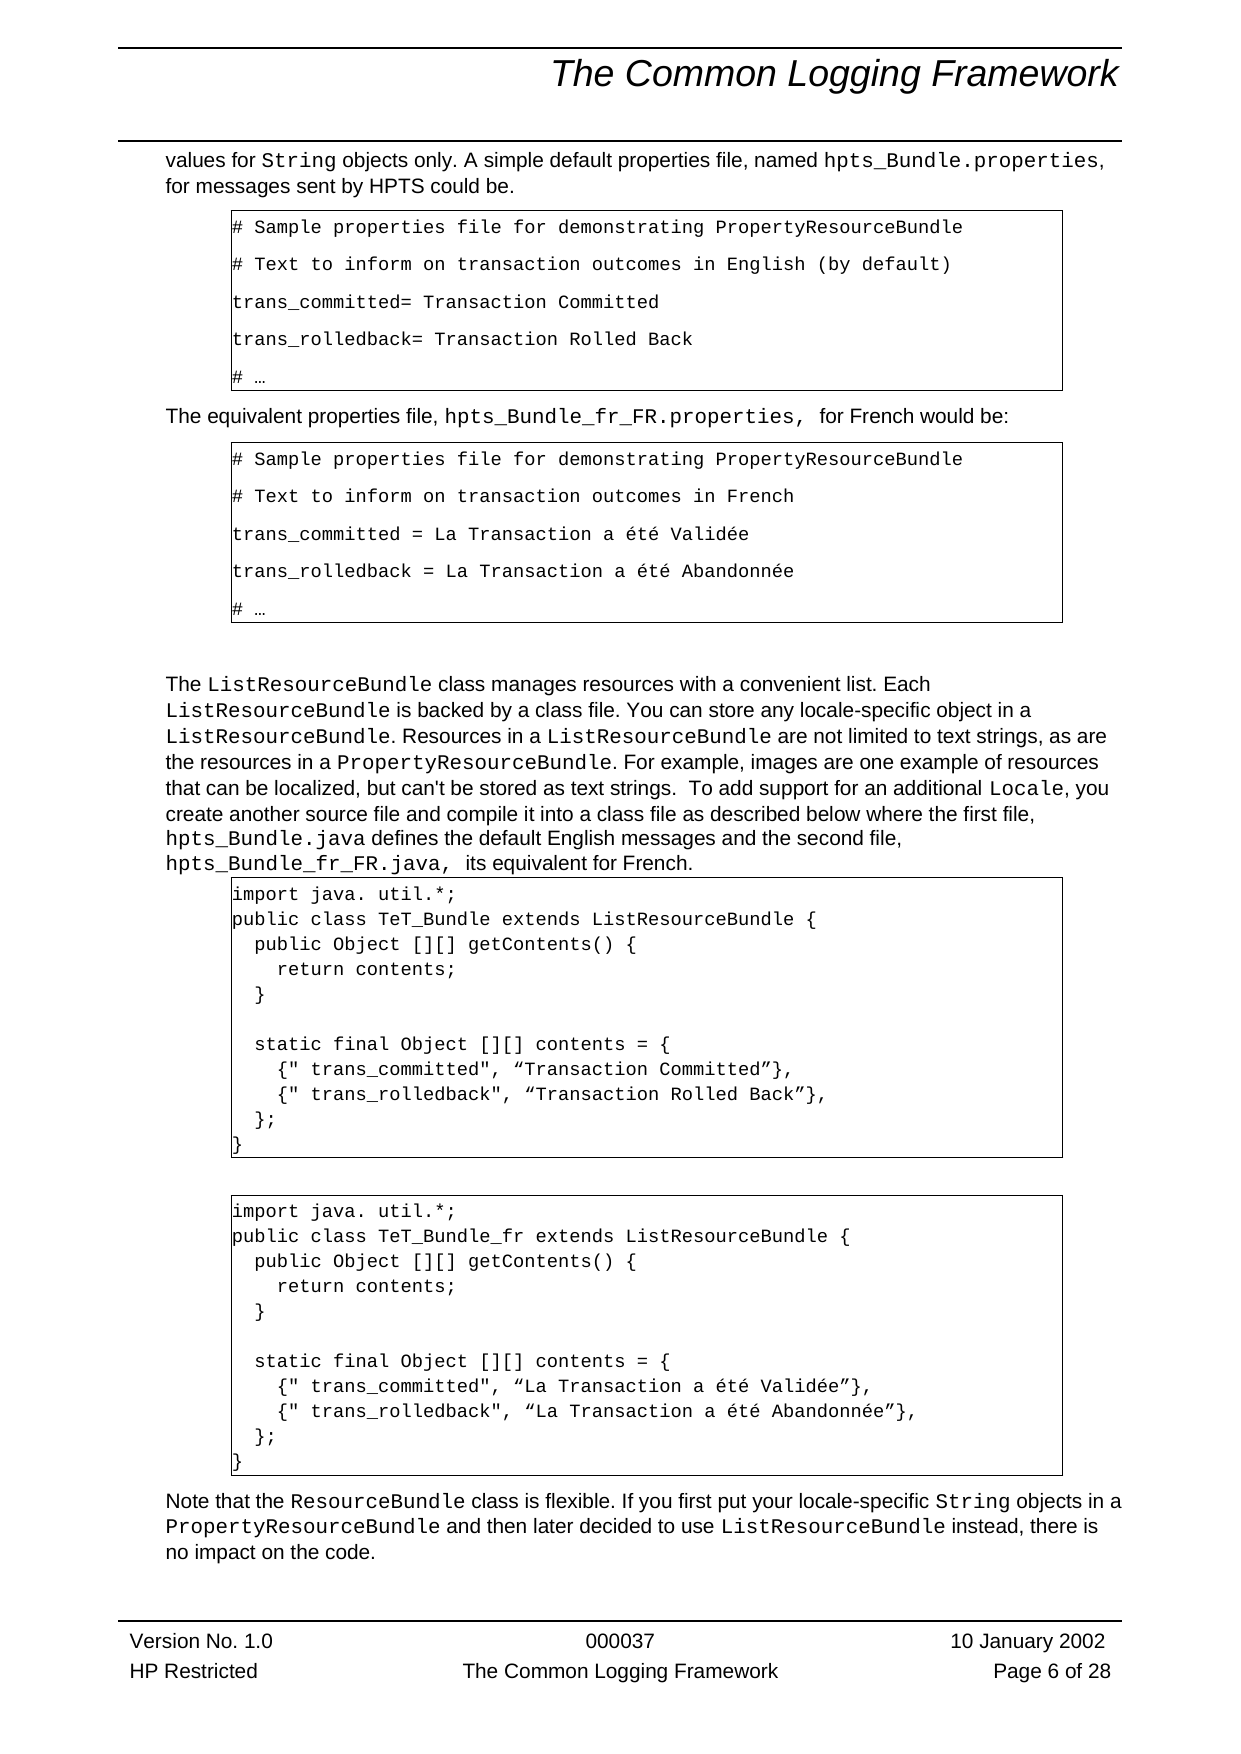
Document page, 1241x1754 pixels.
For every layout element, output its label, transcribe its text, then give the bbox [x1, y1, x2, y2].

text values for String objects only. A simple default properties file, named hpts_Bundle.properties, for messages sent by HPTS could be. [165, 148, 1122, 197]
text } [232, 1445, 1062, 1475]
text Note that the ResourceBundle class is flexible. If you first put your locale-specific String objects in a PropertyResourceBundle and then later decided to use ListResourceBundle instead, there is no impact on the code. [165, 1488, 1122, 1564]
text {" trans_committed", “Transaction Committed”}, [232, 1052, 1062, 1077]
text # … [232, 592, 1062, 622]
text trans_rolledback= Transaction Rolled Back [232, 322, 1062, 351]
text static final Object [][] contents = { [232, 1027, 1062, 1052]
text static final Object [][] contents = { [232, 1345, 1062, 1370]
text } [232, 1295, 1062, 1323]
text # Text to inform on transaction outcomes in English (by default) [232, 247, 1062, 276]
text # Sample properties file for demonstrating PropertyResourceBundle [232, 211, 1062, 238]
text # … [232, 360, 1062, 390]
text {" trans_committed", “La Transaction a été Validée”}, [232, 1370, 1062, 1395]
text }; [232, 1102, 1062, 1127]
text return contents; [232, 1270, 1062, 1295]
text } [232, 1127, 1062, 1157]
text return contents; [232, 952, 1062, 977]
text public class TeT_Bundle extends ListResourceBundle { [232, 902, 1062, 927]
text trans_committed = La Transaction a été Validée [232, 517, 1062, 545]
text # Text to inform on transaction outcomes in French [232, 479, 1062, 508]
text }; [232, 1420, 1062, 1445]
text public class TeT_Bundle_fr extends ListResourceBundle { [232, 1220, 1062, 1245]
text The equivalent properties file, hpts_Bundle_fr_FR.properties, for French would be: [165, 404, 1122, 429]
text public Object [][] getContents() { [232, 927, 1062, 952]
text The ListResourceBundle class manages resources with a convenient list. Each ListResourceBundle is backed by a class file. You can store any locale-specific object in a ListResourceBundle. Resources in a ListResourceBundle are not limited to text strings, as are the resources in a PropertyResourceBundle. For example, images are one example of resources that can be localized, but can't be stored as text strings. To add support for an additional Locale, you create another source file and compile it into a class file as described below where the first file, hpts_Bundle.java defines the default English messages and the second file, hpts_Bundle_fr_FR.java, its equivalent for French. [165, 672, 1122, 877]
text import java. util.*; [232, 1196, 1062, 1220]
text {" trans_rolledback", “Transaction Rolled Back”}, [232, 1077, 1062, 1102]
text public Object [][] getContents() { [232, 1245, 1062, 1270]
text trans_committed= Transaction Committed [232, 285, 1062, 313]
text # Sample properties file for demonstrating PropertyResourceBundle [232, 443, 1062, 470]
text trans_rolledback = La Transaction a été Abandonnée [232, 554, 1062, 583]
text import java. util.*; [232, 878, 1062, 902]
text } [232, 977, 1062, 1005]
text {" trans_rolledback", “La Transaction a été Abandonnée”}, [232, 1395, 1062, 1420]
